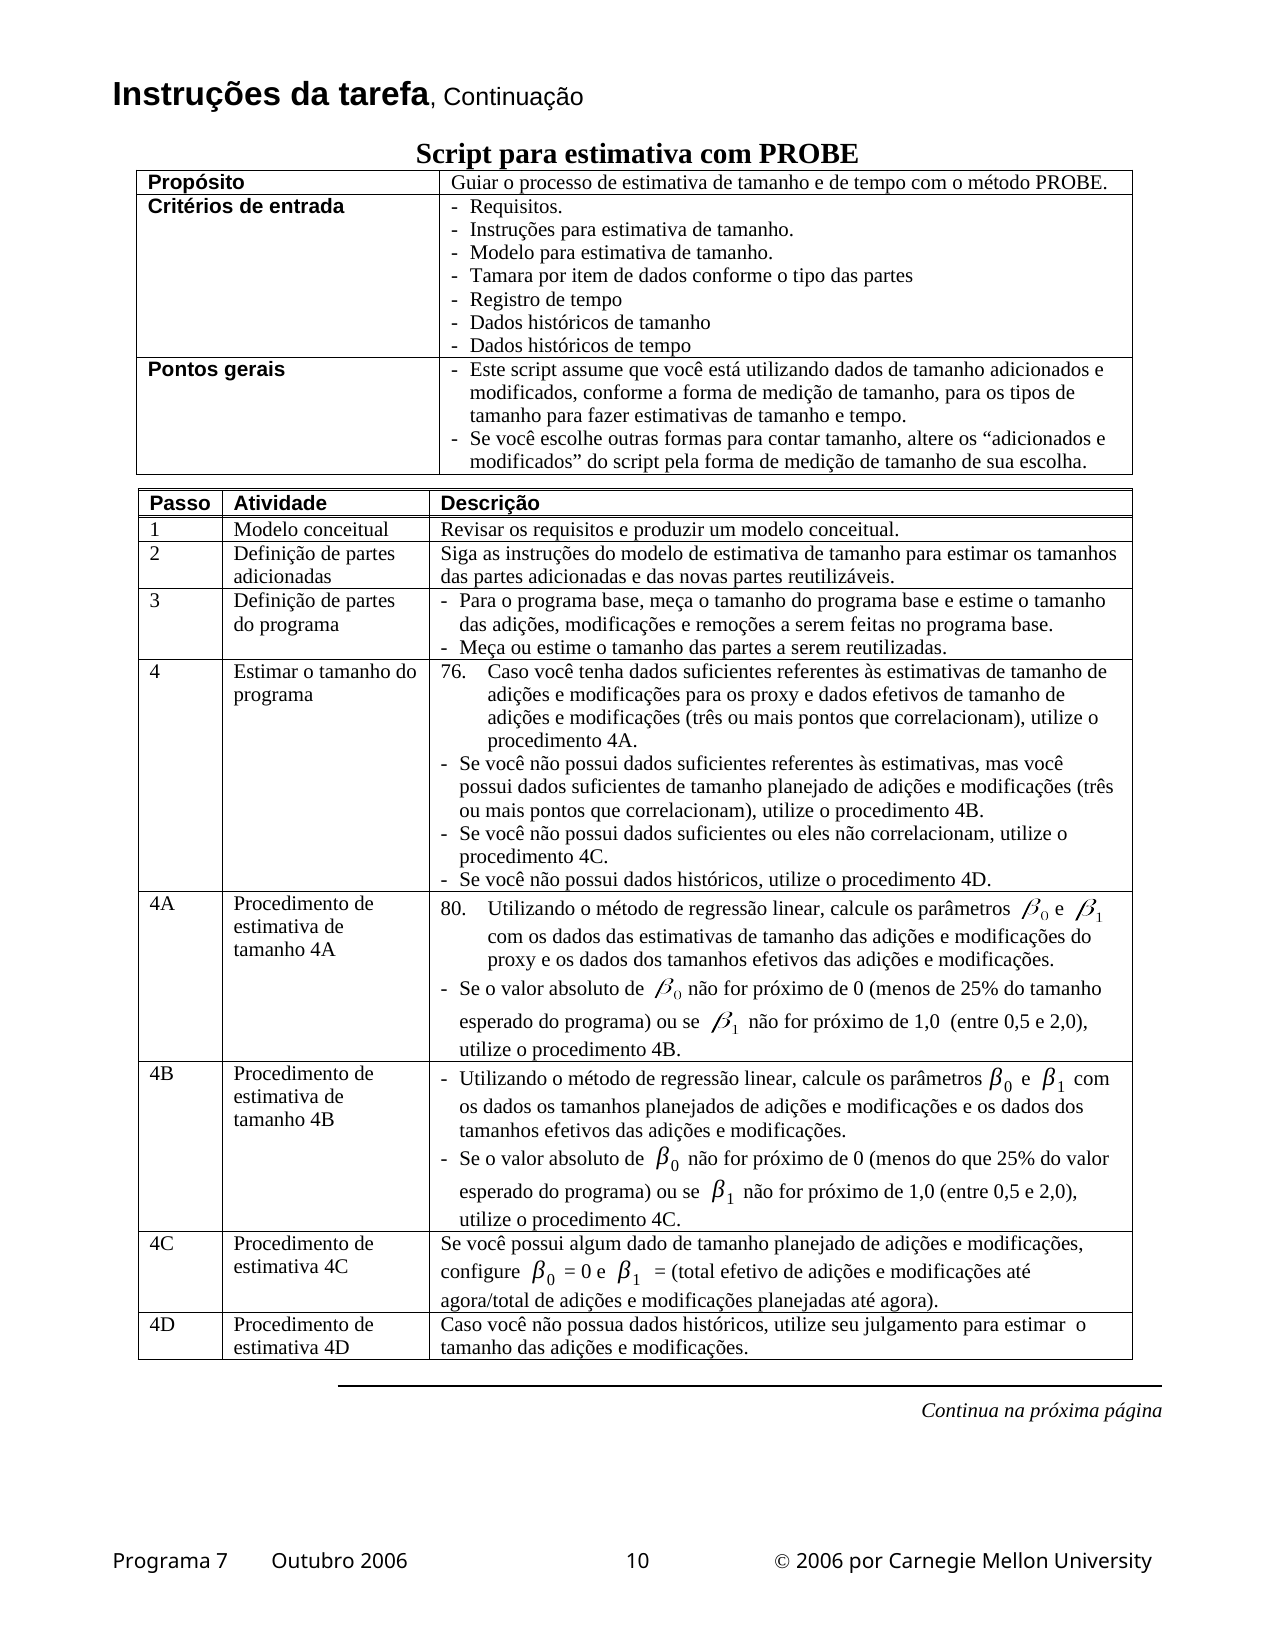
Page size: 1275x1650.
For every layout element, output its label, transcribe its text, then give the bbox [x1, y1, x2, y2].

table_cell Estimar o tamanho do programa [223, 660, 429, 891]
table_cell Pontos gerais [137, 358, 439, 473]
table_cell Requisitos. Instruções para estimativa de tamanho. Modelo para estimativa de tamanho. Tamara por item de dados conforme o tipo das partes Registro de tempo Dados históricos de tamanho Dados históricos de tempo [440, 195, 1132, 357]
table_cell 4A [139, 892, 222, 1061]
table_header Descrição [430, 491, 1132, 515]
table_cell Procedimento de estimativa 4D [223, 1313, 429, 1359]
table_cell Definição de partes adicionadas [223, 542, 429, 588]
table_cell Definição de partes do programa [223, 589, 429, 659]
table_cell 4C [139, 1232, 222, 1312]
title Instruções da tarefa, Continuação [112, 75, 1162, 112]
table_cell Utilizando o método de regressão linear, calcule os parâmetrose com os dados os tamanhos planejados de adições e modificações e os dados dos tamanhos efetivos das adições e modificações. Se o valor absoluto de não for próximo de 0 (menos do que 25% do valor esperado do programa) ou se não for próximo de 1,0 (entre 0,5 e 2,0), utilize o procedimento 4C. [430, 1062, 1132, 1231]
table_cell Modelo conceitual [223, 518, 429, 541]
table_cell Este script assume que você está utilizando dados de tamanho adicionados e modificados, conforme a forma de medição de tamanho, para os tipos de tamanho para fazer estimativas de tamanho e tempo. Se você escolhe outras formas para contar tamanho, altere os “adicionados e modificados” do script pela forma de medição de tamanho de sua escolha. [440, 358, 1132, 473]
table_cell Procedimento de estimativa de tamanho 4A [223, 892, 429, 1061]
table_cell Procedimento de estimativa 4C [223, 1232, 429, 1312]
table_header Propósito [137, 171, 439, 194]
table_cell Para o programa base, meça o tamanho do programa base e estime o tamanho das adições, modificações e remoções a serem feitas no programa base. Meça ou estime o tamanho das partes a serem reutilizadas. [430, 589, 1132, 659]
table_cell Critérios de entrada [137, 195, 439, 357]
table_header Atividade [223, 491, 429, 515]
text Continua na próxima página [337, 1386, 1162, 1422]
table_cell 4 [139, 660, 222, 891]
table_cell Se você possui algum dado de tamanho planejado de adições e modificações, configure = 0 e = (total efetivo de adições e modificações até agora/total de adições e modificações planejadas até agora). [430, 1232, 1132, 1312]
table_cell Caso você tenha dados suficientes referentes às estimativas de tamanho de adições e modificações para os proxy e dados efetivos de tamanho de adições e modificações (três ou mais pontos que correlacionam), utilize o procedimento 4A. Se você não possui dados suficientes referentes às estimativas, mas você possui dados suficientes de tamanho planejado de adições e modificações (três ou mais pontos que correlacionam), utilize o procedimento 4B. Se você não possui dados suficientes ou eles não correlacionam, utilize o procedimento 4C. Se você não possui dados históricos, utilize o procedimento 4D. [430, 660, 1132, 891]
table_cell Procedimento de estimativa de tamanho 4B [223, 1062, 429, 1231]
table_cell Utilizando o método de regressão linear, calcule os parâmetros e com os dados das estimativas de tamanho das adições e modificações do proxy e os dados dos tamanhos efetivos das adições e modificações. Se o valor absoluto de não for próximo de 0 (menos de 25% do tamanho esperado do programa) ou se não for próximo de 1,0 (entre 0,5 e 2,0), utilize o procedimento 4B. [430, 892, 1132, 1061]
table_cell 4B [139, 1062, 222, 1231]
table_header Guiar o processo de estimativa de tamanho e de tempo com o método PROBE. [440, 171, 1132, 194]
text Script para estimativa com PROBE [112, 137, 1162, 169]
table_cell Caso você não possua dados históricos, utilize seu julgamento para estimar o tamanho das adições e modificações. [430, 1313, 1132, 1359]
table_cell Revisar os requisitos e produzir um modelo conceitual. [430, 518, 1132, 541]
table_cell 3 [139, 589, 222, 659]
table_cell Siga as instruções do modelo de estimativa de tamanho para estimar os tamanhos das partes adicionadas e das novas partes reutilizáveis. [430, 542, 1132, 588]
table_cell 2 [139, 542, 222, 588]
table_cell 4D [139, 1313, 222, 1359]
table_header Passo [139, 491, 222, 515]
table_cell 1 [139, 518, 222, 541]
